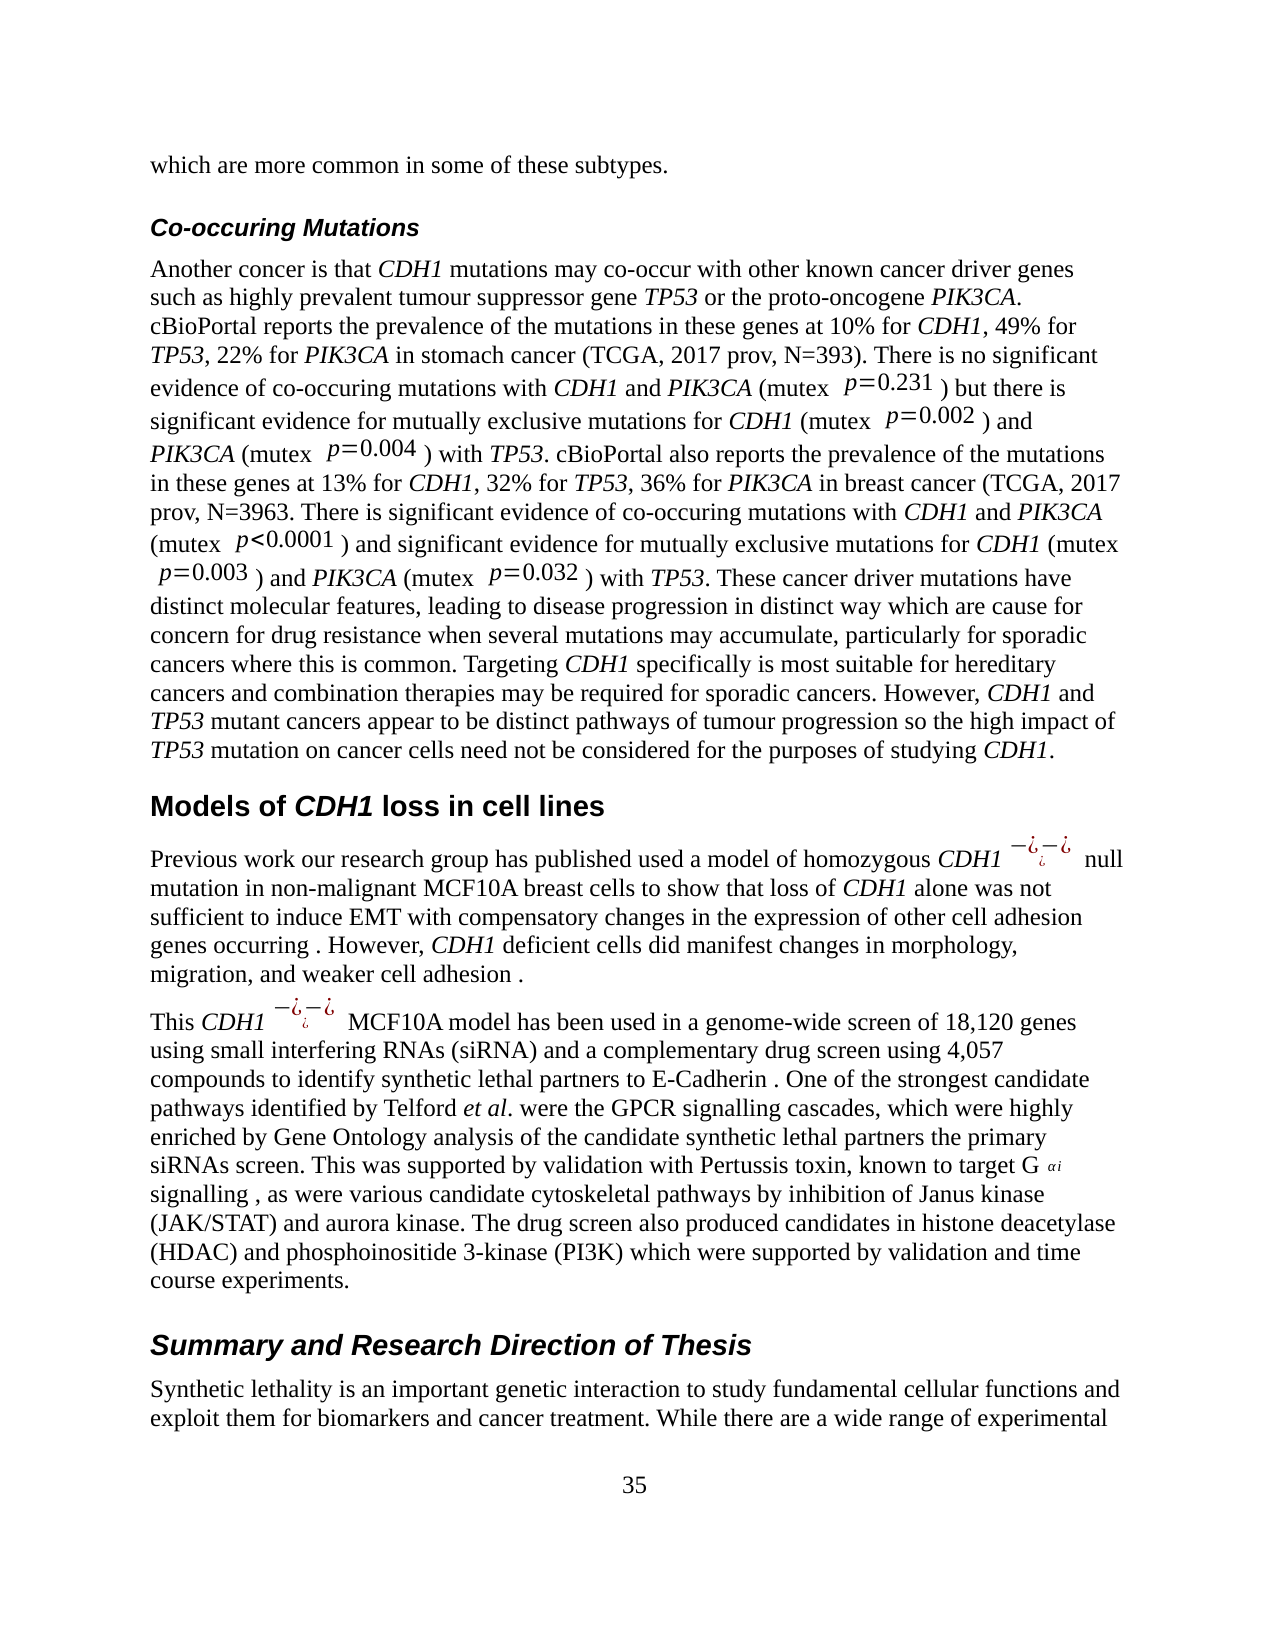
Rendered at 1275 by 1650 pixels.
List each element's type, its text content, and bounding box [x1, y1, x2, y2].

text which are more common in some of these subtypes. [150, 150, 1125, 179]
subtitle Summary and Research Direction of Thesis [150, 1328, 1125, 1362]
text Previous work our research group has published used a model of homozygous CDH1 null mutation in non-malignant MCF10A breast cells to show that loss of CDH1 alone was not sufficient to induce EMT with compensatory changes in the expression of other cell adhesion genes occurring . However, CDH1 deficient cells did manifest changes in morphology, migration, and weaker cell adhesion . [150, 835, 1125, 988]
text Another concer is that CDH1 mutations may co-occur with other known cancer driver genes such as highly prevalent tumour suppressor gene TP53 or the proto-oncogene PIK3CA. cBioPortal reports the prevalence of the mutations in these genes at 10% for CDH1, 49% for TP53, 22% for PIK3CA in stomach cancer (TCGA, 2017 prov, N=393). There is no significant evidence of co-occuring mutations with CDH1 and PIK3CA (mutex ) but there is significant evidence for mutually exclusive mutations for CDH1 (mutex ) and PIK3CA (mutex ) with TP53. cBioPortal also reports the prevalence of the mutations in these genes at 13% for CDH1, 32% for TP53, 36% for PIK3CA in breast cancer (TCGA, 2017 prov, N=3963. There is significant evidence of co-occuring mutations with CDH1 and PIK3CA (mutex ) and significant evidence for mutually exclusive mutations for CDH1 (mutex ) and PIK3CA (mutex ) with TP53. These cancer driver mutations have distinct molecular features, leading to disease progression in distinct way which are cause for concern for drug resistance when several mutations may accumulate, particularly for sporadic cancers where this is common. Targeting CDH1 specifically is most suitable for hereditary cancers and combination therapies may be required for sporadic cancers. However, CDH1 and TP53 mutant cancers appear to be distinct pathways of tumour progression so the high impact of TP53 mutation on cancer cells need not be considered for the purposes of studying CDH1. [150, 254, 1125, 764]
subtitle Co-occuring Mutations [150, 213, 1125, 241]
subtitle Models of CDH1 loss in cell lines [150, 789, 1125, 822]
text Synthetic lethality is an important genetic interaction to study fundamental cellular functions and exploit them for biomarkers and cancer treatment. While there are a wide range of experimental [150, 1374, 1125, 1432]
text This CDH1 MCF10A model has been used in a genome-wide screen of 18,120 genes using small interfering RNAs (siRNA) and a complementary drug screen using 4,057 compounds to identify synthetic lethal partners to E-Cadherin . One of the strongest candidate pathways identified by Telford et al. were the GPCR signalling cascades, which were highly enriched by Gene Ontology analysis of the candidate synthetic lethal partners the primary siRNAs screen. This was supported by validation with Pertussis toxin, known to target G signalling , as were various candidate cytoskeletal pathways by inhibition of Janus kinase (JAK/STAT) and aurora kinase. The drug screen also produced candidates in histone deacetylase (HDAC) and phosphoinositide 3-kinase (PI3K) which were supported by validation and time course experiments. [150, 997, 1125, 1294]
